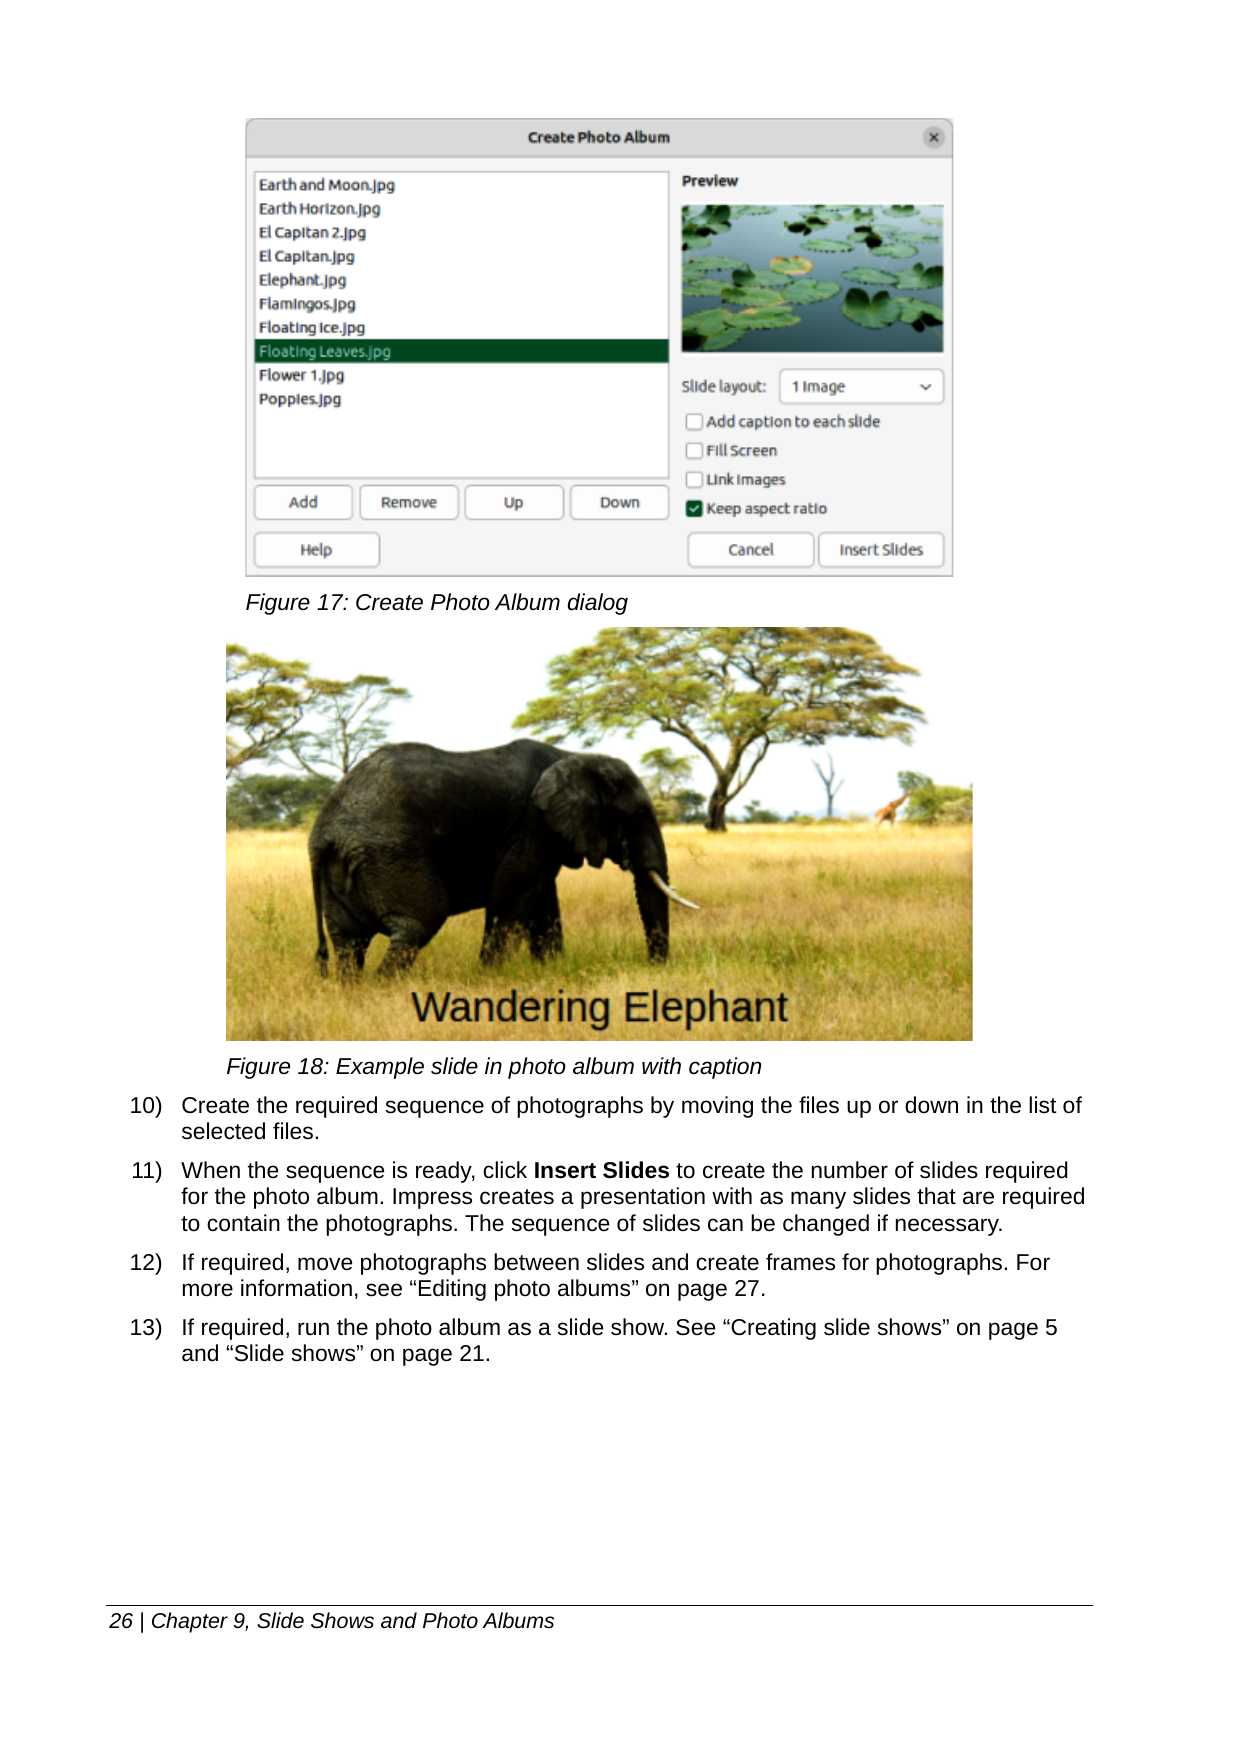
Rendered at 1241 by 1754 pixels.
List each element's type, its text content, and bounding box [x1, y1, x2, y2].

list If required, run the photo album as a slide show. See “Creating slide shows” on page 5 and “Slide shows” on page 21. [162, 1314, 1093, 1366]
text Figure 18: Example slide in photo album with caption [226, 1053, 973, 1079]
list Create the required sequence of photographs by moving the files up or down in the list of selected files. [162, 1092, 1093, 1144]
picture [226, 627, 973, 1041]
list If required, move photographs between slides and create frames for photographs. For more information, see “Editing photo albums” on page 27. [162, 1248, 1093, 1301]
text Figure 17: Create Photo Album dialog [245, 589, 953, 615]
list When the sequence is ready, click Insert Slides to create the number of slides required for the photo album. Impress creates a presentation with as many slides that are required to contain the photographs. The sequence of slides can be changed if necessary. [162, 1157, 1093, 1236]
picture [245, 118, 954, 577]
